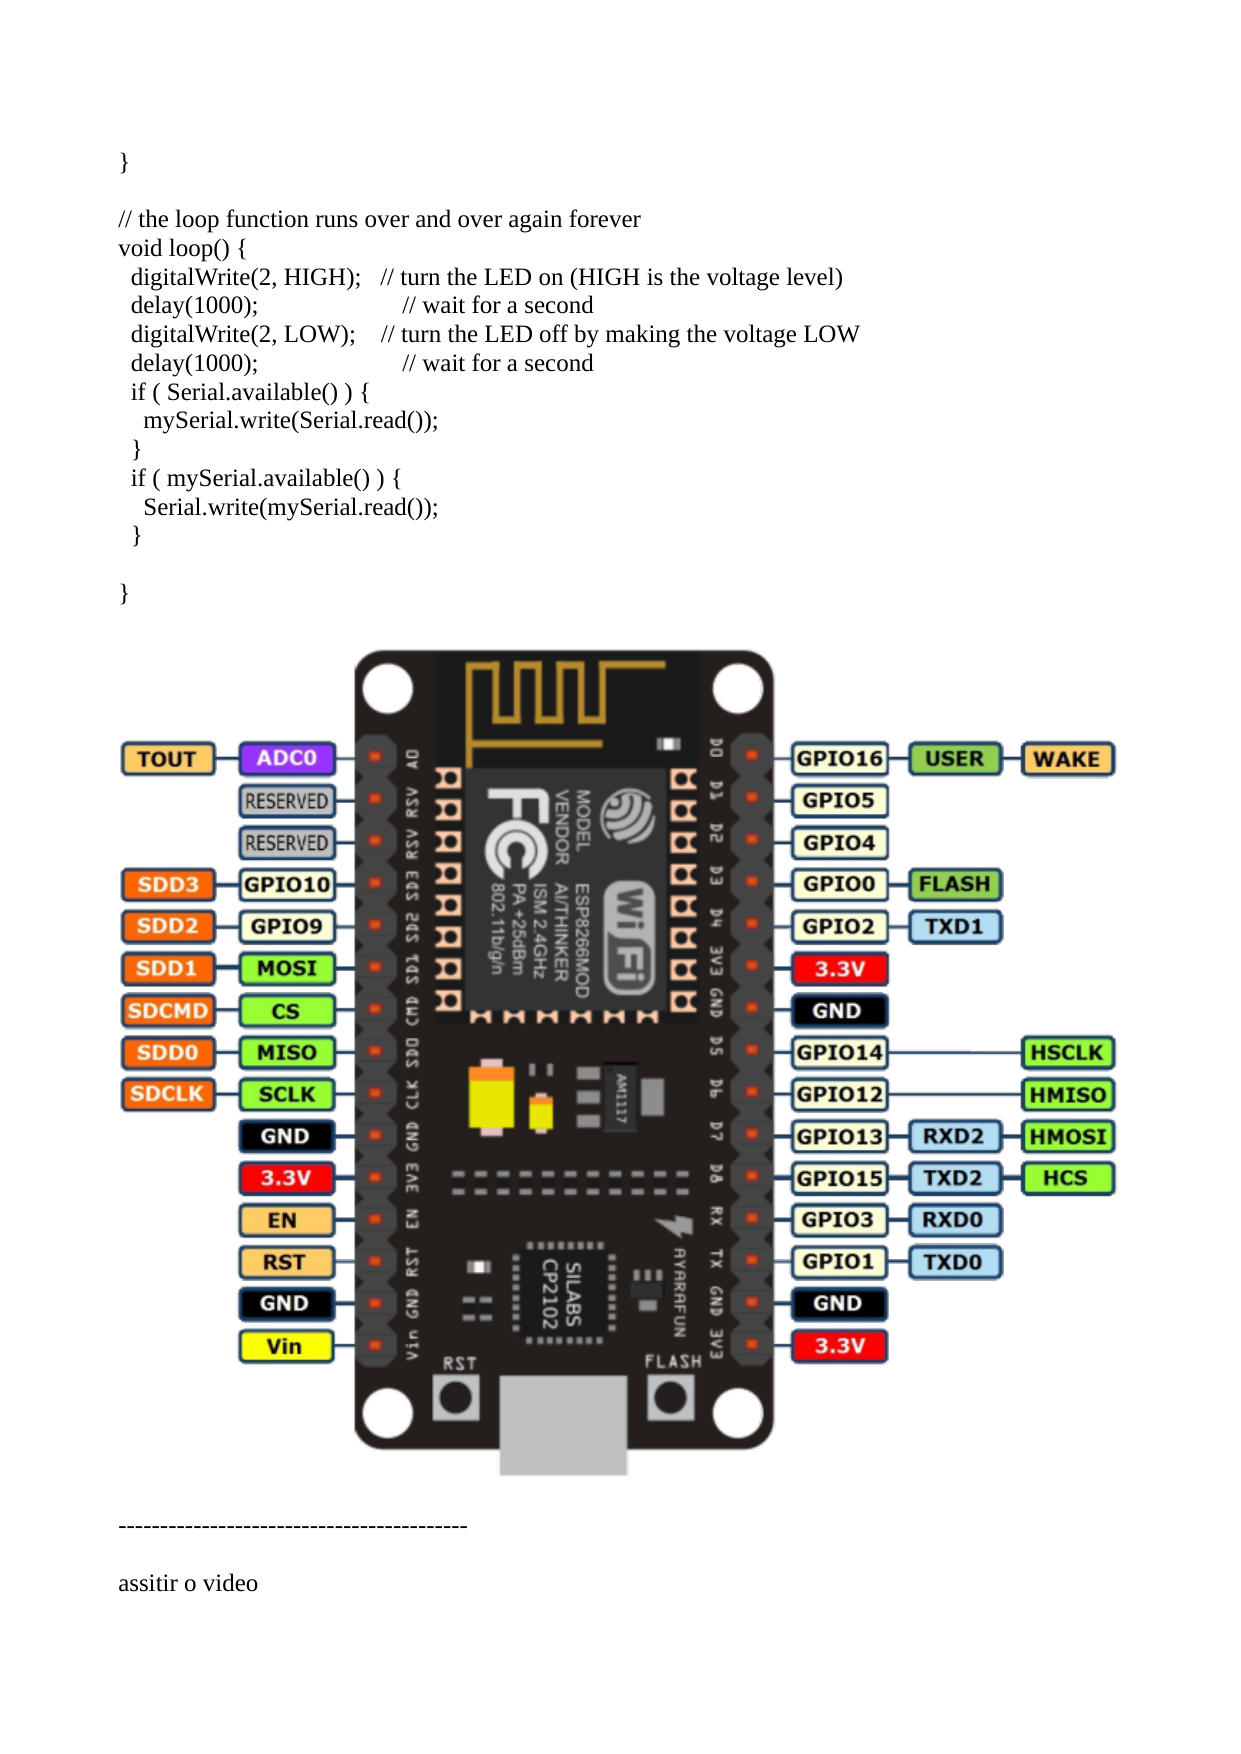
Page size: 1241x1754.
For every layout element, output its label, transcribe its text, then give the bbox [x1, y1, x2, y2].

picture [118, 635, 1123, 1482]
text digitalWrite(2, LOW); // turn the LED off by making the voltage LOW [118, 319, 1122, 348]
text if ( Serial.available() ) { [118, 377, 1122, 406]
text } [118, 578, 1122, 607]
text if ( mySerial.available() ) { [118, 463, 1122, 492]
text } [118, 434, 1122, 463]
text Serial.write(mySerial.read()); [118, 492, 1122, 521]
text digitalWrite(2, HIGH); // turn the LED on (HIGH is the voltage level) [118, 262, 1122, 291]
text assitir o video [118, 1568, 1122, 1597]
text // the loop function runs over and over again forever [118, 204, 1122, 233]
text } [118, 521, 1122, 549]
text delay(1000); // wait for a second [118, 291, 1122, 319]
text delay(1000); // wait for a second [118, 348, 1122, 377]
text void loop() { [118, 233, 1122, 262]
text ------------------------------------------ [118, 1511, 1122, 1539]
text } [118, 147, 1122, 176]
text mySerial.write(Serial.read()); [118, 406, 1122, 434]
